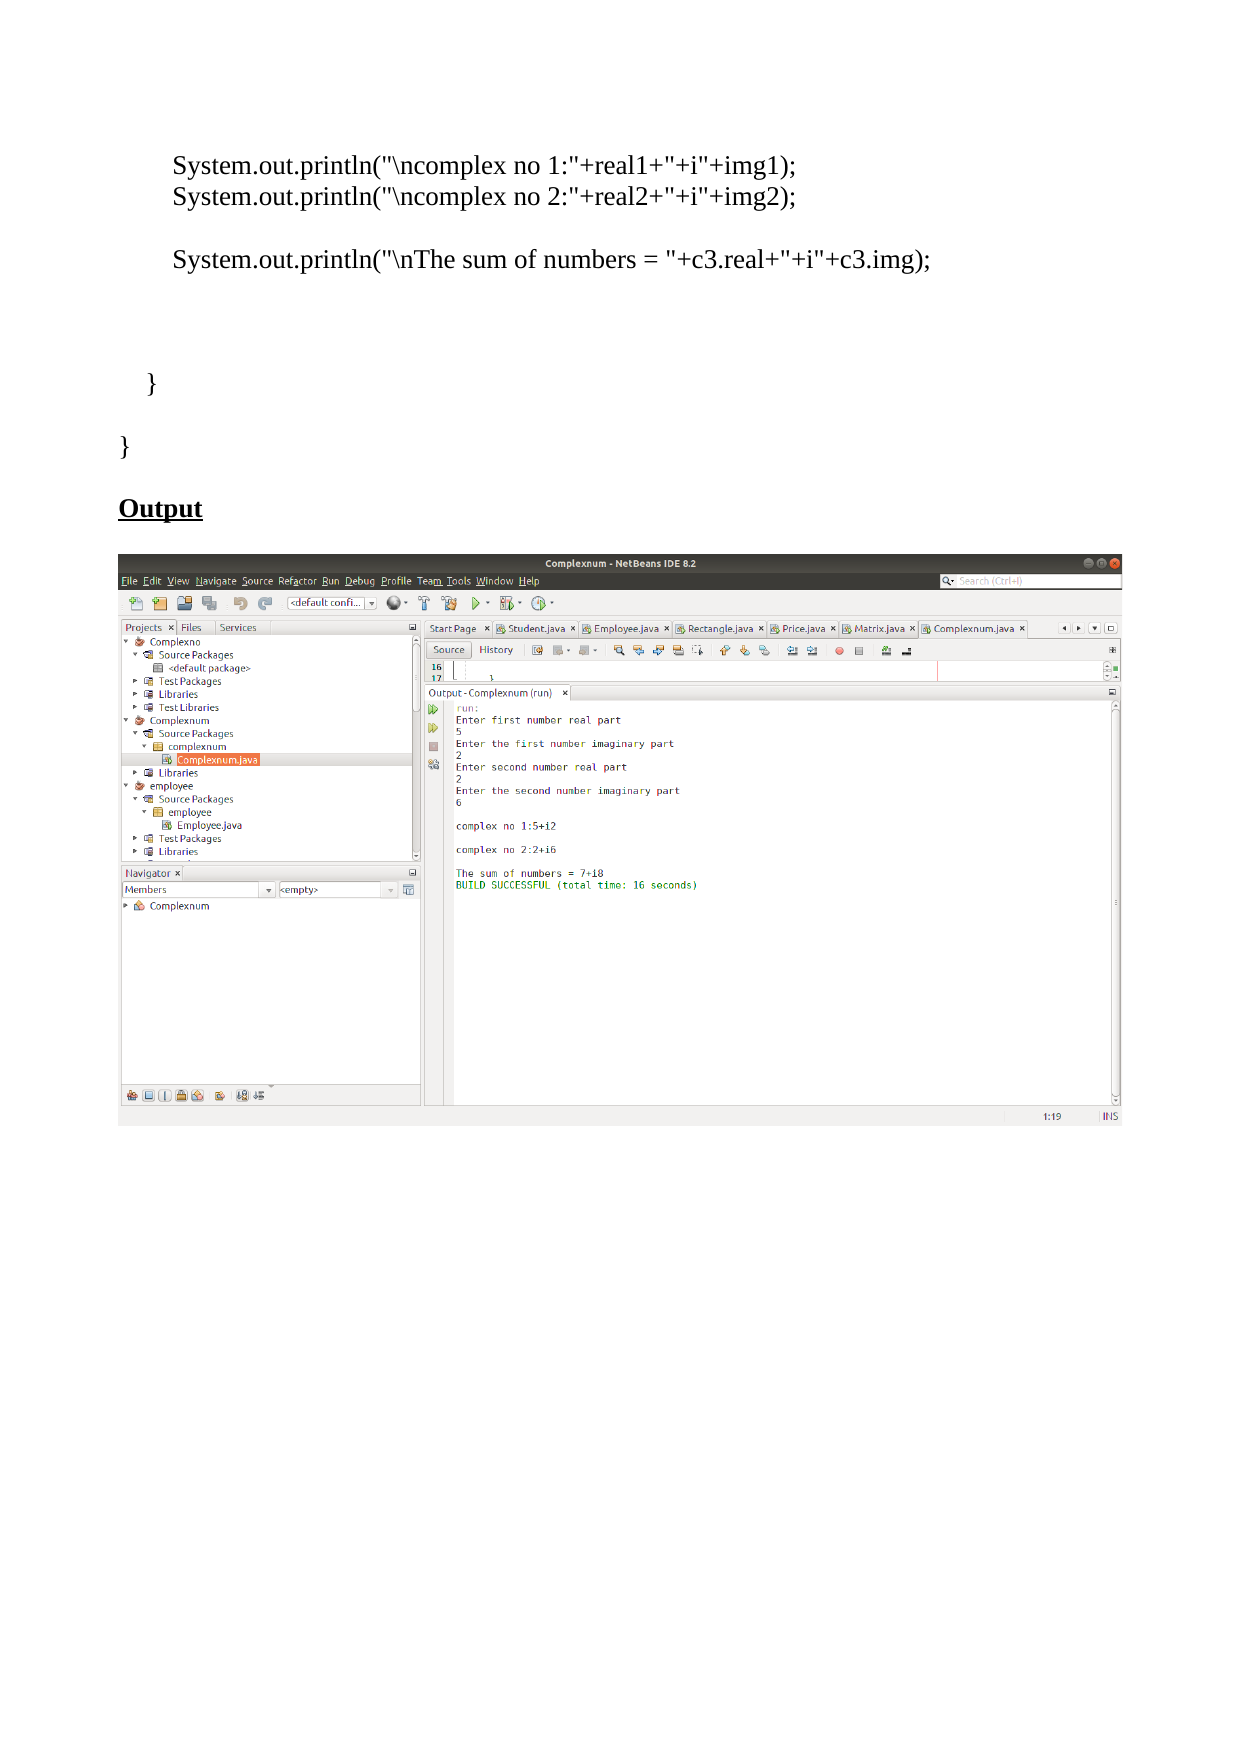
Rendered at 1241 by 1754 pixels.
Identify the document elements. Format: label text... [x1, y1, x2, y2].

text System.out.println("\ncomplex no 1:"+real1+"+i"+img1); [118, 149, 1122, 180]
picture [118, 554, 1123, 1126]
text } [118, 367, 1122, 398]
text Output [118, 492, 1122, 523]
text System.out.println("\ncomplex no 2:"+real2+"+i"+img2); [118, 180, 1122, 212]
text } [118, 429, 1122, 461]
text System.out.println("\nThe sum of numbers = "+c3.real+"+i"+c3.img); [118, 243, 1122, 274]
